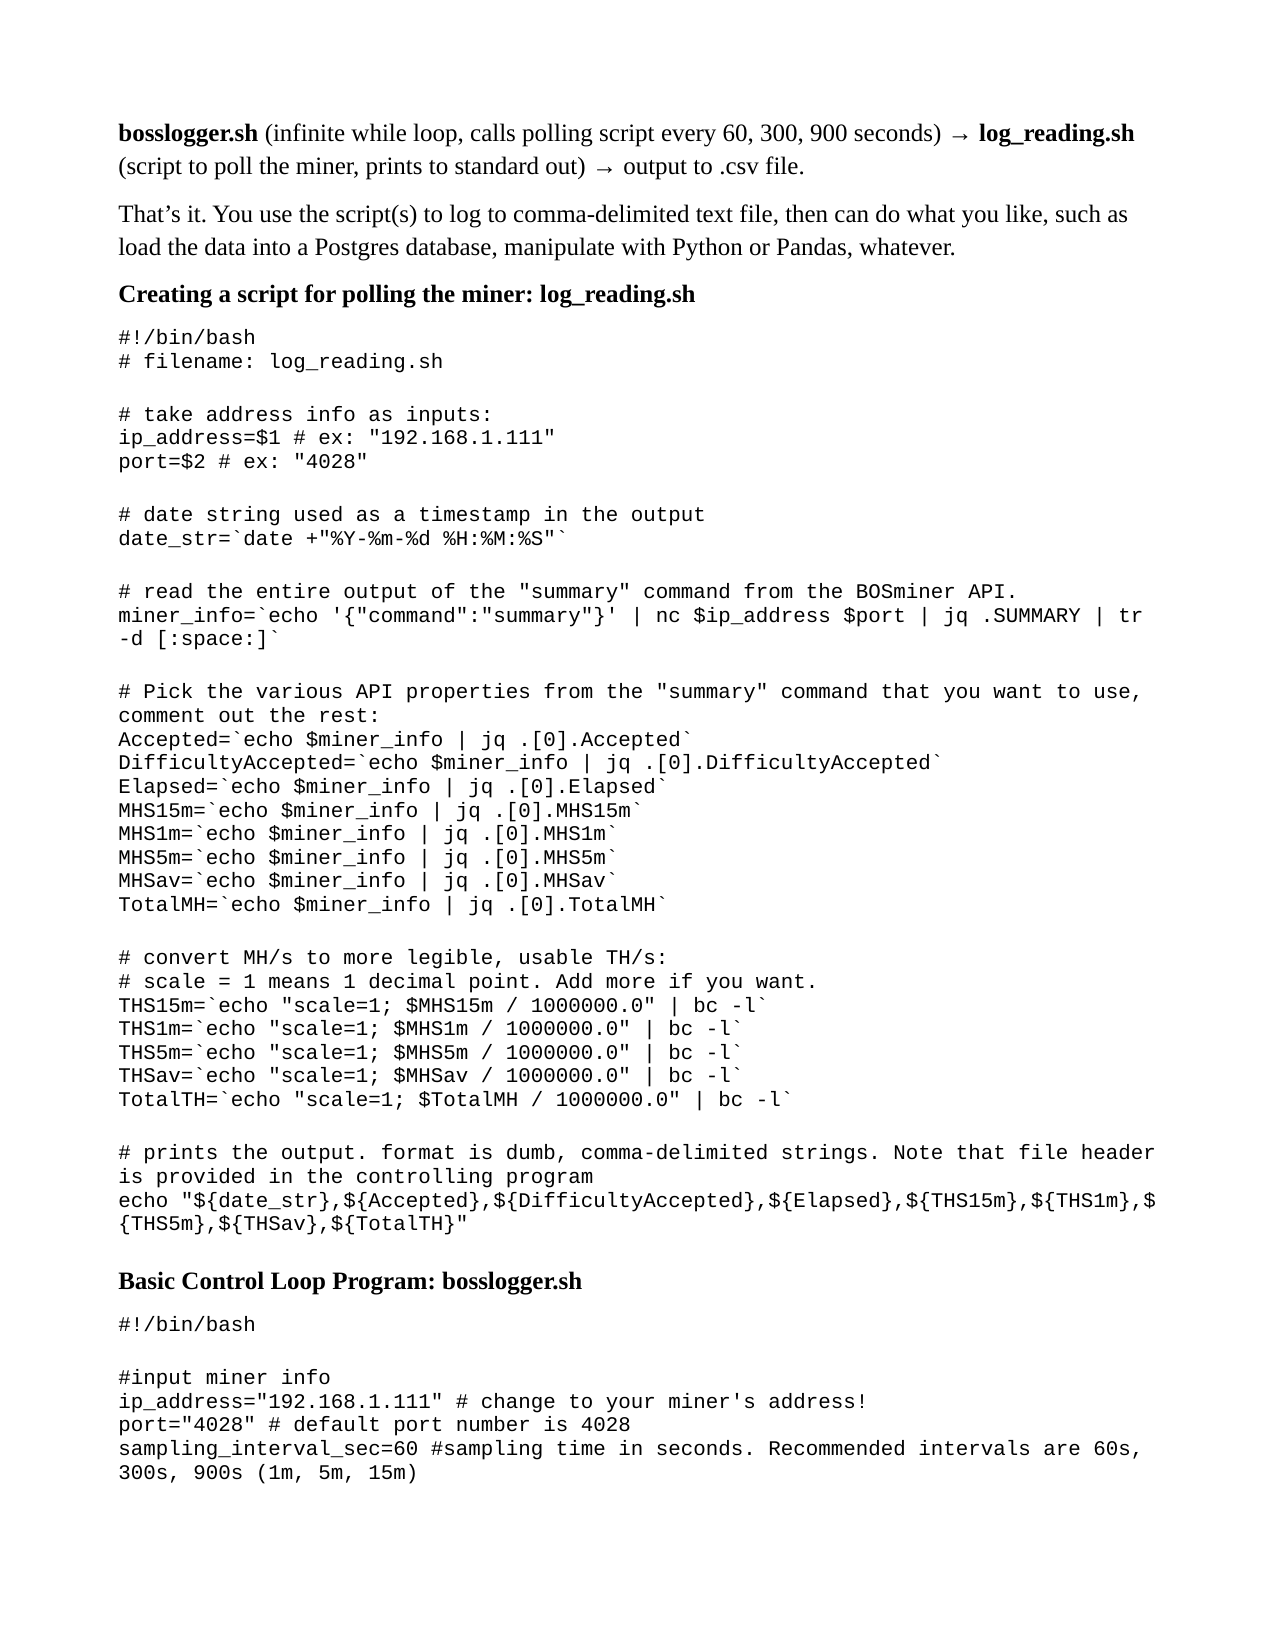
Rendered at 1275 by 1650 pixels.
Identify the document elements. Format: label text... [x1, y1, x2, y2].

text echo "${date_str},${Accepted},${DifficultyAccepted},${Elapsed},${THS15m},${THS1m},${THS5m},${THSav},${TotalTH}" [118, 1189, 1157, 1237]
text # scale = 1 means 1 decimal point. Add more if you want. [118, 971, 1157, 994]
text # date string used as a timestamp in the output [118, 504, 1157, 528]
text miner_info=`echo '{"command":"summary"}' | nc $ip_address $port | jq .SUMMARY | tr -d [:space:]` [118, 604, 1157, 652]
text # take address info as inputs: [118, 404, 1157, 427]
text MHSav=`echo $miner_info | jq .[0].MHSav` [118, 871, 1157, 894]
text Creating a script for polling the miner: log_reading.sh [118, 279, 1157, 308]
text # filename: log_reading.sh [118, 351, 1157, 374]
text TotalMH=`echo $miner_info | jq .[0].TotalMH` [118, 894, 1157, 918]
text port="4028" # default port number is 4028 [118, 1414, 1157, 1438]
text Elapsed=`echo $miner_info | jq .[0].Elapsed` [118, 776, 1157, 799]
text MHS5m=`echo $miner_info | jq .[0].MHS5m` [118, 847, 1157, 871]
text bosslogger.sh (infinite while loop, calls polling script every 60, 300, 900 seconds) → log_reading.sh (script to poll the miner, prints to standard out) → output to .csv file. [118, 118, 1157, 180]
text # convert MH/s to more legible, usable TH/s: [118, 947, 1157, 971]
text ip_address=$1 # ex: "192.168.1.111" [118, 427, 1157, 451]
text MHS15m=`echo $miner_info | jq .[0].MHS15m` [118, 799, 1157, 823]
text THS5m=`echo "scale=1; $MHS5m / 1000000.0" | bc -l` [118, 1042, 1157, 1066]
text # read the entire output of the "summary" command from the BOSminer API. [118, 581, 1157, 604]
text #!/bin/bash [118, 1314, 1157, 1338]
text Basic Control Loop Program: bosslogger.sh [118, 1266, 1157, 1295]
text #!/bin/bash [118, 327, 1157, 351]
text DifficultyAccepted=`echo $miner_info | jq .[0].DifficultyAccepted` [118, 752, 1157, 776]
text THSav=`echo "scale=1; $MHSav / 1000000.0" | bc -l` [118, 1066, 1157, 1089]
text sampling_interval_sec=60 #sampling time in seconds. Recommended intervals are 60s, 300s, 900s (1m, 5m, 15m) [118, 1438, 1157, 1485]
text port=$2 # ex: "4028" [118, 451, 1157, 475]
text MHS1m=`echo $miner_info | jq .[0].MHS1m` [118, 823, 1157, 847]
text Accepted=`echo $miner_info | jq .[0].Accepted` [118, 729, 1157, 752]
text THS15m=`echo "scale=1; $MHS15m / 1000000.0" | bc -l` [118, 994, 1157, 1018]
text That’s it. You use the script(s) to log to comma-delimited text file, then can do what you like, such as load the data into a Postgres database, manipulate with Python or Pandas, whatever. [118, 199, 1157, 261]
text TotalTH=`echo "scale=1; $TotalMH / 1000000.0" | bc -l` [118, 1089, 1157, 1113]
text THS1m=`echo "scale=1; $MHS1m / 1000000.0" | bc -l` [118, 1018, 1157, 1042]
text date_str=`date +"%Y-%m-%d %H:%M:%S"` [118, 528, 1157, 551]
text ip_address="192.168.1.111" # change to your miner's address! [118, 1391, 1157, 1414]
text #input miner info [118, 1367, 1157, 1391]
text # prints the output. format is dumb, comma-delimited strings. Note that file header is provided in the controlling program [118, 1142, 1157, 1189]
text # Pick the various API properties from the "summary" command that you want to use, comment out the rest: [118, 681, 1157, 729]
